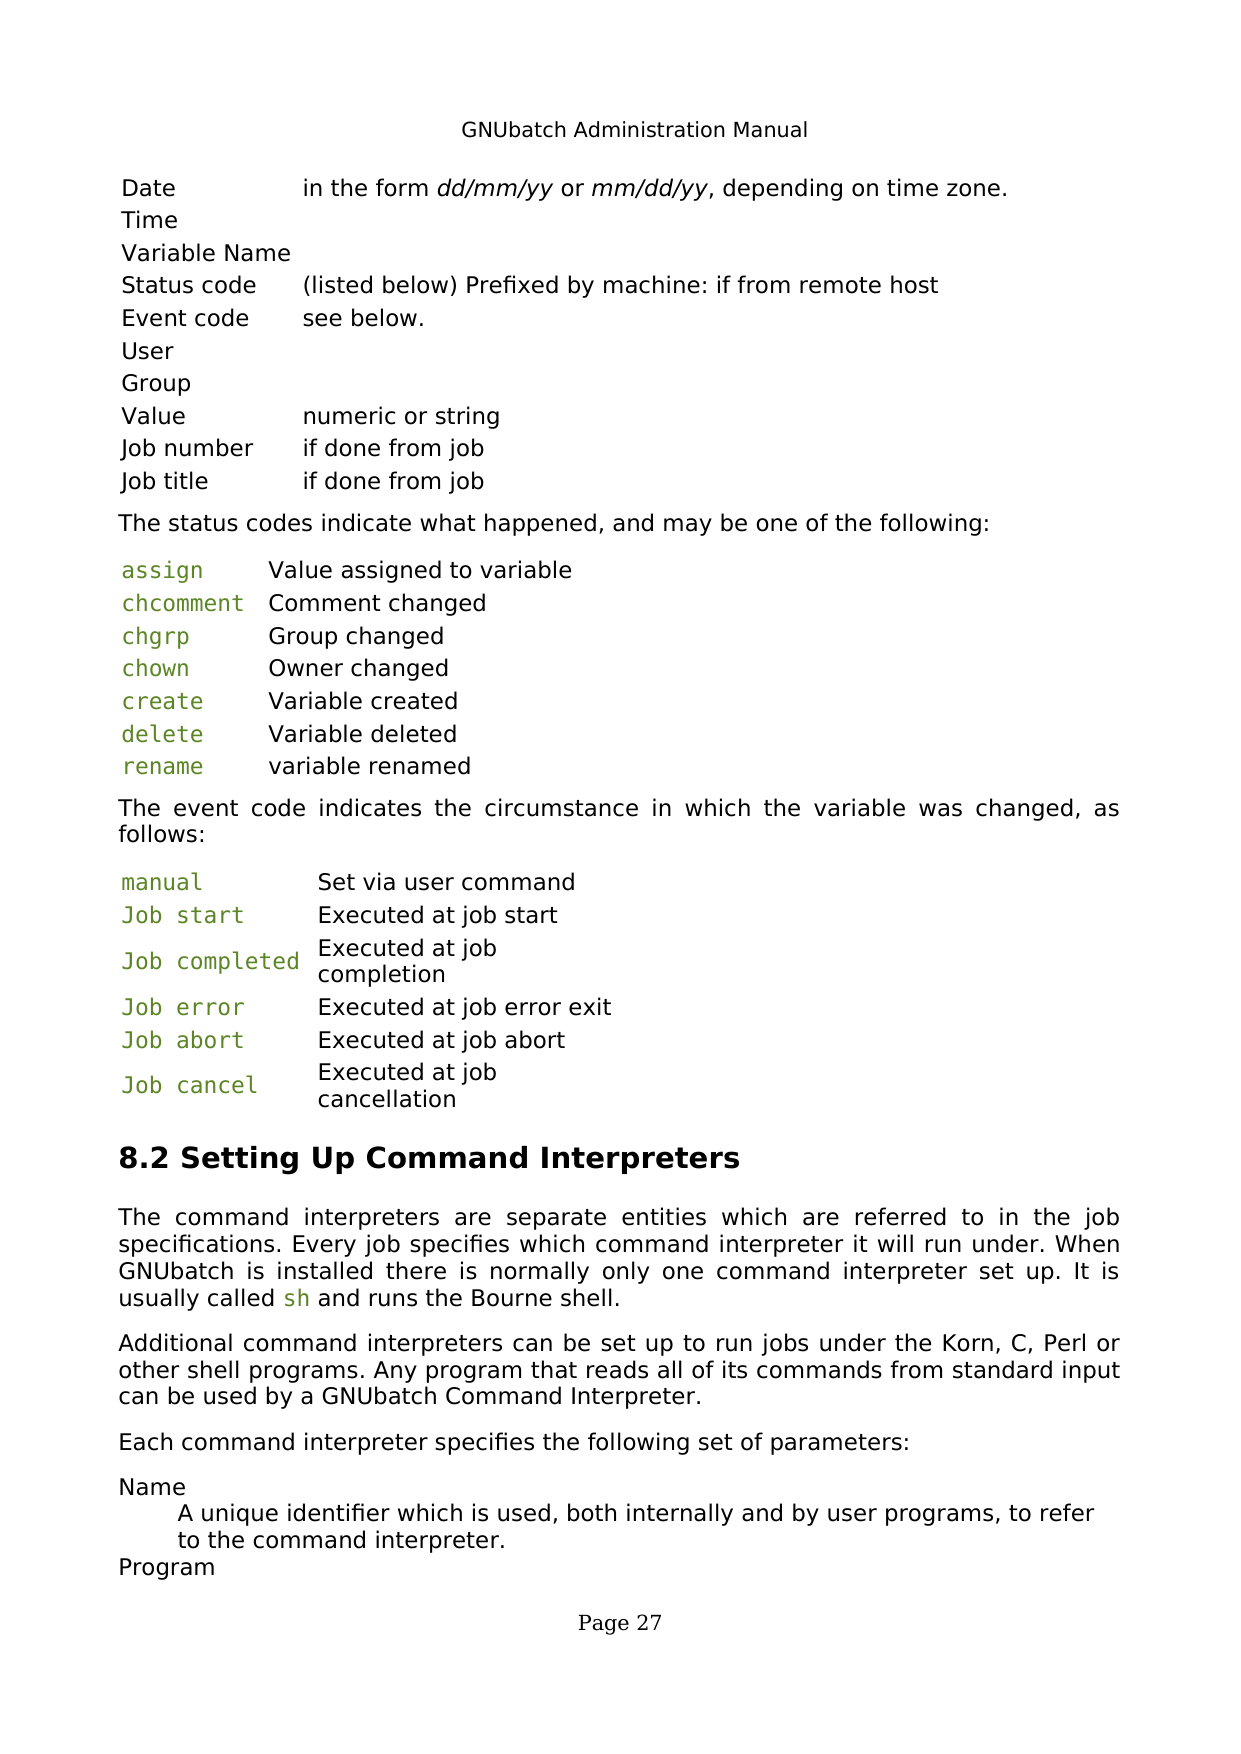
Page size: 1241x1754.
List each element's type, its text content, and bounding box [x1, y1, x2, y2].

table_cell Executed at job abort [315, 1024, 628, 1056]
table_cell Group changed [265, 620, 576, 653]
table_cell [299, 237, 1014, 270]
table_cell variable renamed [265, 750, 576, 783]
text The event code indicates the circumstance in which the variable was changed, as follows: [118, 795, 1122, 848]
table_header Value assigned to variable [265, 555, 576, 587]
table_cell [299, 335, 1014, 367]
subtitle Program [118, 1554, 1122, 1581]
table_cell Job completed [118, 932, 314, 991]
table_header Date [118, 172, 299, 204]
subtitle Setting Up Command Interpreters [118, 1141, 1122, 1175]
text Each command interpreter specifies the following set of parameters: [118, 1429, 1122, 1455]
table_cell Job title [118, 465, 299, 498]
table_cell Executed at job cancellation [315, 1056, 628, 1116]
subtitle Name [118, 1474, 1122, 1501]
table_cell delete [118, 718, 265, 750]
table_cell Job abort [118, 1024, 314, 1056]
table_cell Job error [118, 991, 314, 1024]
table_cell [299, 205, 1014, 237]
table_cell Comment changed [265, 588, 576, 620]
table_header manual [118, 867, 314, 899]
table_cell Value [118, 400, 299, 433]
table_cell chgrp [118, 620, 265, 653]
table_cell Executed at job start [315, 899, 628, 932]
table_cell if done from job [299, 433, 1014, 465]
table_cell see below. [299, 302, 1014, 335]
text The status codes indicate what happened, and may be one of the following: [118, 510, 1122, 536]
table_cell numeric or string [299, 400, 1014, 433]
table_cell Owner changed [265, 653, 576, 685]
table_cell chcomment [118, 588, 265, 620]
table_cell Status code [118, 270, 299, 302]
list A unique identifier which is used, both internally and by user programs, to refer to the command interpreter. [177, 1501, 1122, 1554]
table_cell User [118, 335, 299, 367]
table_cell (listed below) Prefixed by machine: if from remote host [299, 270, 1014, 302]
table_cell chown [118, 653, 265, 685]
table_cell Time [118, 205, 299, 237]
table_header assign [118, 555, 265, 587]
text The command interpreters are separate entities which are referred to in the job specifications. Every job specifies which command interpreter it will run under. When GNUbatch is installed there is normally only one command interpreter set up. It is usually called sh and runs the Bourne shell. [118, 1204, 1122, 1312]
table_cell create [118, 685, 265, 718]
table_cell Job number [118, 433, 299, 465]
table_cell [299, 368, 1014, 400]
table_cell Variable deleted [265, 718, 576, 750]
text Additional command interpreters can be set up to run jobs under the Korn, C, Perl or other shell programs. Any program that reads all of its commands from standard input can be used by a GNUbatch Command Interpreter. [118, 1330, 1122, 1410]
table_cell if done from job [299, 465, 1014, 498]
table_cell rename [118, 750, 265, 783]
table_cell Executed at job error exit [315, 991, 628, 1024]
table_cell Job cancel [118, 1056, 314, 1116]
table_header in the form dd/mm/yy or mm/dd/yy, depending on time zone. [299, 172, 1014, 204]
table_cell Variable Name [118, 237, 299, 270]
table_cell Event code [118, 302, 299, 335]
table_cell Job start [118, 899, 314, 932]
table_cell Variable created [265, 685, 576, 718]
table_cell Group [118, 368, 299, 400]
table_header Set via user command [315, 867, 628, 899]
table_cell Executed at job completion [315, 932, 628, 991]
